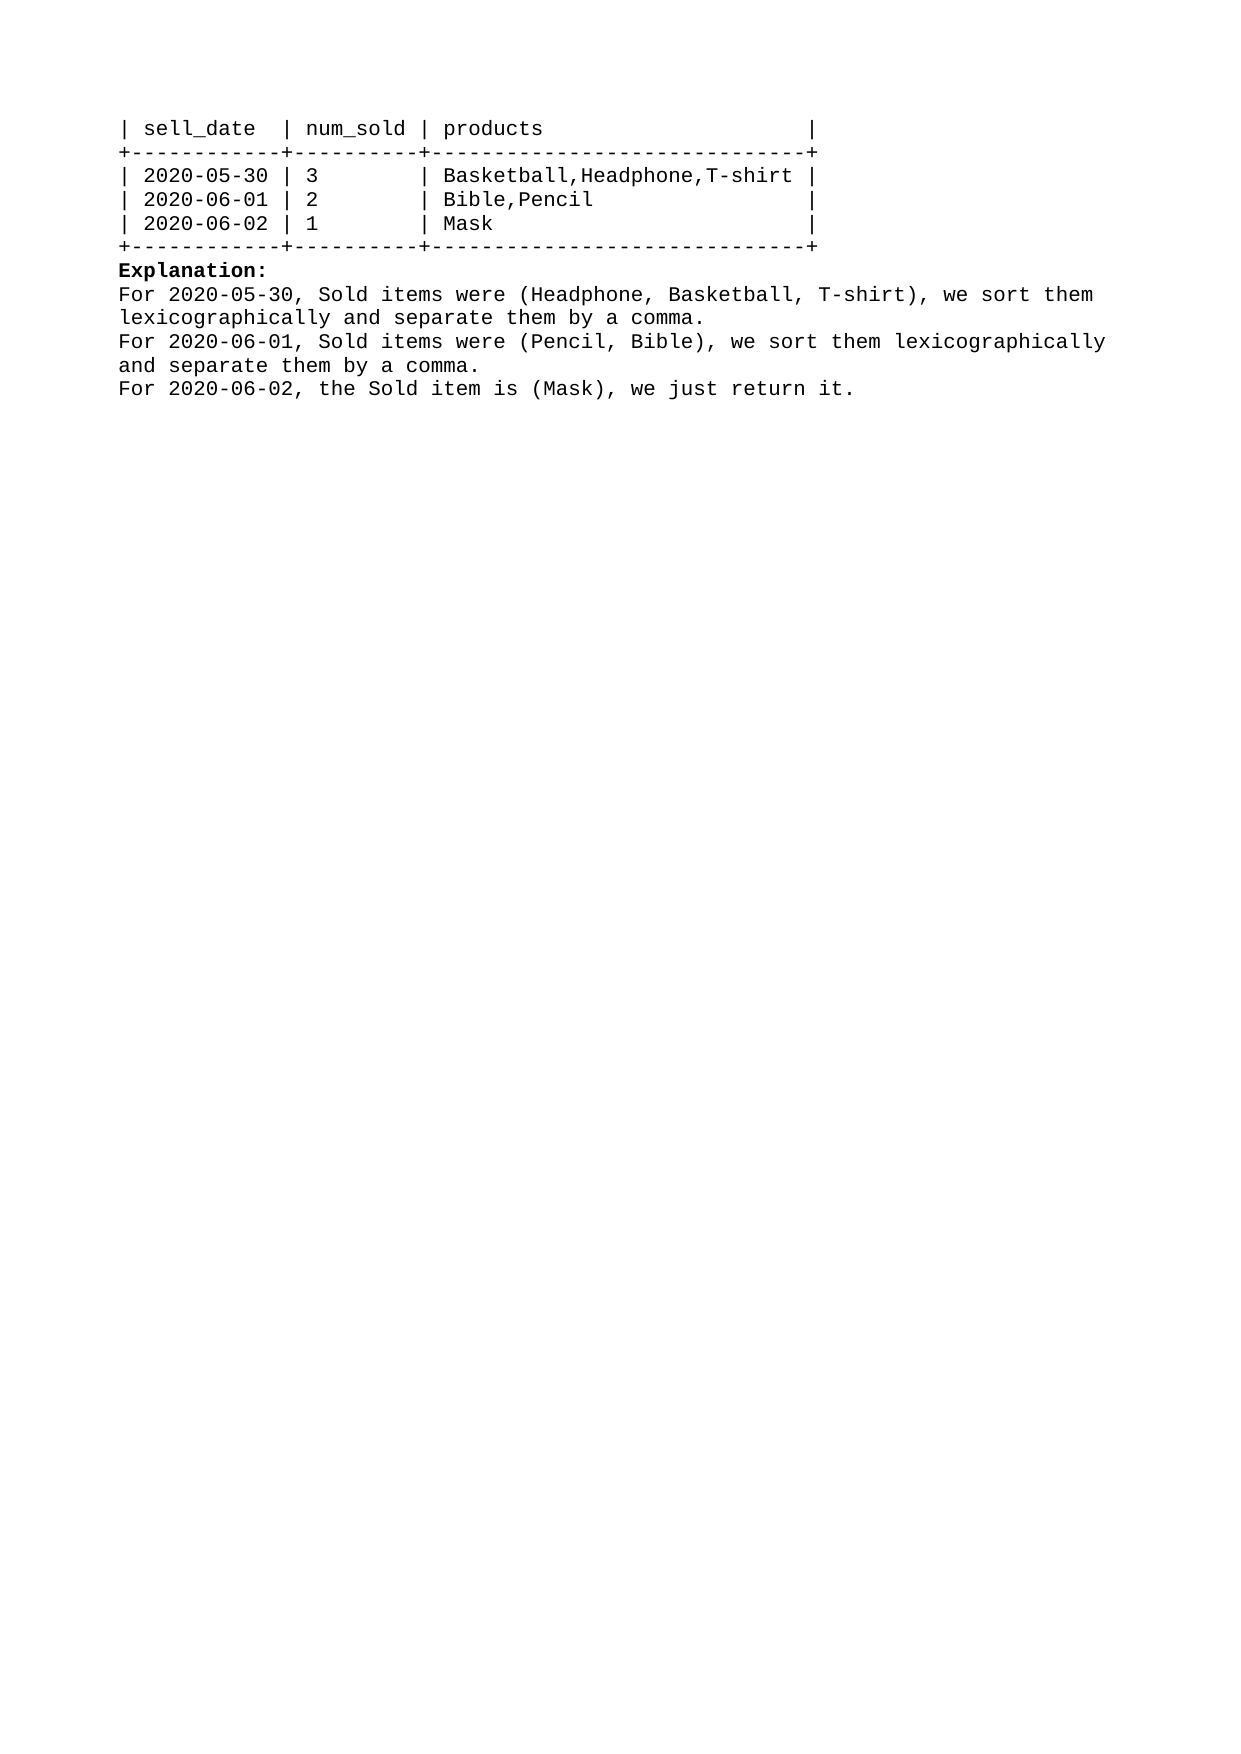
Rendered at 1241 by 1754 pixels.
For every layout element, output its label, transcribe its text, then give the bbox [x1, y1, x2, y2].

text Explanation: [118, 260, 1122, 284]
text +------------+----------+------------------------------+ [118, 236, 1122, 260]
text | 2020-06-01 | 2 | Bible,Pencil | [118, 189, 1122, 213]
text +------------+----------+------------------------------+ [118, 142, 1122, 165]
text For 2020-06-02, the Sold item is (Mask), we just return it. [118, 378, 1122, 402]
text | 2020-05-30 | 3 | Basketball,Headphone,T-shirt | [118, 165, 1122, 189]
text For 2020-05-30, Sold items were (Headphone, Basketball, T-shirt), we sort them lexicographically and separate them by a comma. [118, 284, 1122, 331]
text For 2020-06-01, Sold items were (Pencil, Bible), we sort them lexicographically and separate them by a comma. [118, 331, 1122, 378]
text | 2020-06-02 | 1 | Mask | [118, 213, 1122, 236]
text | sell_date | num_sold | products | [118, 118, 1122, 142]
